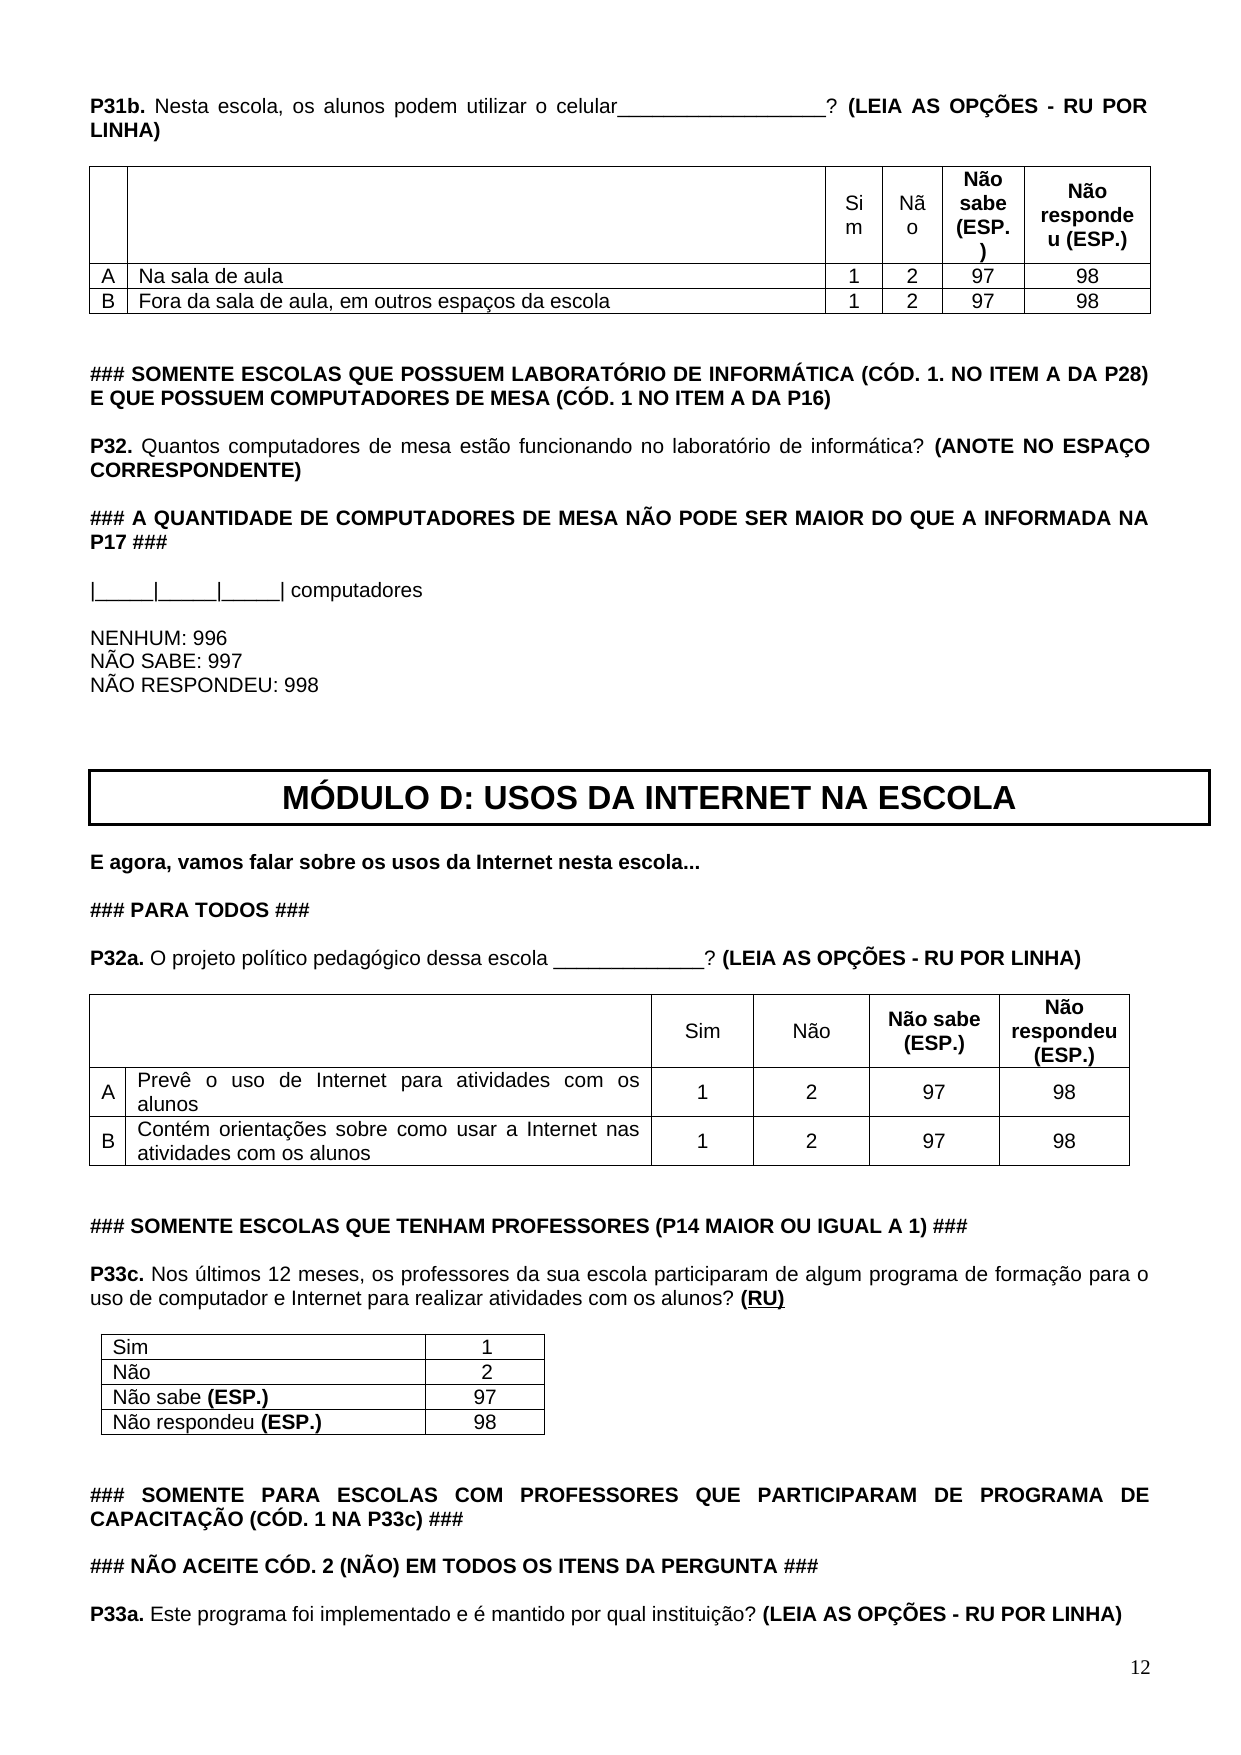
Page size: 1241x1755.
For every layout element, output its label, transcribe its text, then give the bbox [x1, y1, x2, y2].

table_cell Prevê o uso de Internet para atividades com os alunos [126, 1068, 651, 1116]
table_cell Não [102, 1360, 425, 1383]
table_cell 98 [426, 1410, 544, 1433]
table_header Não [883, 167, 942, 263]
table_cell Na sala de aula [128, 264, 825, 288]
text NÃO SABE: 997 [90, 649, 1151, 673]
table_cell 2 [883, 264, 942, 288]
table_header Sim [826, 167, 882, 263]
table_header Não respondeu (ESP.) [1025, 167, 1150, 263]
table_header Não sabe (ESP.) [870, 995, 999, 1067]
table_cell 98 [1025, 264, 1150, 288]
table_header Sim [652, 995, 753, 1067]
text ### SOMENTE ESCOLAS QUE POSSUEM LABORATÓRIO DE INFORMÁTICA (CÓD. 1. NO ITEM A DA P28) E QUE POSSUEM COMPUTADORES DE MESA (CÓD. 1 NO ITEM A DA P16) [90, 362, 1151, 410]
table_cell 97 [943, 264, 1024, 288]
text P32. Quantos computadores de mesa estão funcionando no laboratório de informática? (ANOTE NO ESPAÇO CORRESPONDENTE) [90, 434, 1151, 482]
table_header Não respondeu (ESP.) [1000, 995, 1129, 1067]
table_cell Não respondeu (ESP.) [102, 1410, 425, 1433]
text NÃO RESPONDEU: 998 [90, 673, 1151, 697]
table_header MÓDULO D: USOS DA INTERNET NA ESCOLA [91, 772, 1208, 823]
table_cell Fora da sala de aula, em outros espaços da escola [128, 289, 825, 313]
table_cell A [90, 1068, 125, 1116]
table_cell 98 [1000, 1068, 1129, 1116]
table_cell 1 [826, 289, 882, 313]
table_cell 97 [870, 1117, 999, 1165]
table_header [90, 167, 127, 263]
table_cell 98 [1025, 289, 1150, 313]
text ### NÃO ACEITE CÓD. 2 (NÃO) EM TODOS OS ITENS DA PERGUNTA ### [90, 1554, 1151, 1578]
text ### A QUANTIDADE DE COMPUTADORES DE MESA NÃO PODE SER MAIOR DO QUE A INFORMADA NA P17 ### [90, 506, 1151, 553]
table_cell 1 [652, 1068, 753, 1116]
text P33c. Nos últimos 12 meses, os professores da sua escola participaram de algum programa de formação para o uso de computador e Internet para realizar atividades com os alunos? (RU) [90, 1262, 1151, 1309]
table_header [128, 167, 825, 263]
table_cell B [90, 1117, 125, 1165]
table_cell 97 [426, 1385, 544, 1408]
text P31b. Nesta escola, os alunos podem utilizar o celular__________________? (LEIA AS OPÇÕES - RU POR LINHA) [90, 94, 1151, 142]
table_cell 2 [754, 1117, 869, 1165]
table_cell 2 [754, 1068, 869, 1116]
table_cell Contém orientações sobre como usar a Internet nas atividades com os alunos [126, 1117, 651, 1165]
table_header 1 [426, 1335, 544, 1358]
table_cell 97 [870, 1068, 999, 1116]
table_header Sim [102, 1335, 425, 1358]
table_header Não [754, 995, 869, 1067]
text |_____|_____|_____| computadores [90, 577, 1151, 601]
table_header Não sabe (ESP.) [943, 167, 1024, 263]
table_cell 1 [652, 1117, 753, 1165]
table_header [90, 995, 651, 1067]
table_cell 98 [1000, 1117, 1129, 1165]
table_cell A [90, 264, 127, 288]
text P32a. O projeto político pedagógico dessa escola _____________? (LEIA AS OPÇÕES - RU POR LINHA) [90, 946, 1151, 970]
text ### PARA TODOS ### [90, 898, 1151, 922]
table_cell Não sabe (ESP.) [102, 1385, 425, 1408]
table_cell B [90, 289, 127, 313]
text P33a. Este programa foi implementado e é mantido por qual instituição? (LEIA AS OPÇÕES - RU POR LINHA) [90, 1602, 1151, 1626]
text E agora, vamos falar sobre os usos da Internet nesta escola... [90, 850, 1151, 874]
text NENHUM: 996 [90, 625, 1151, 649]
table_cell 2 [883, 289, 942, 313]
table_cell 1 [826, 264, 882, 288]
text ### SOMENTE ESCOLAS QUE TENHAM PROFESSORES (P14 MAIOR OU IGUAL A 1) ### [90, 1214, 1151, 1238]
text ### SOMENTE PARA ESCOLAS COM PROFESSORES QUE PARTICIPARAM DE PROGRAMA DE CAPACITAÇÃO (CÓD. 1 NA P33c) ### [90, 1482, 1151, 1530]
table_cell 97 [943, 289, 1024, 313]
table_cell 2 [426, 1360, 544, 1383]
